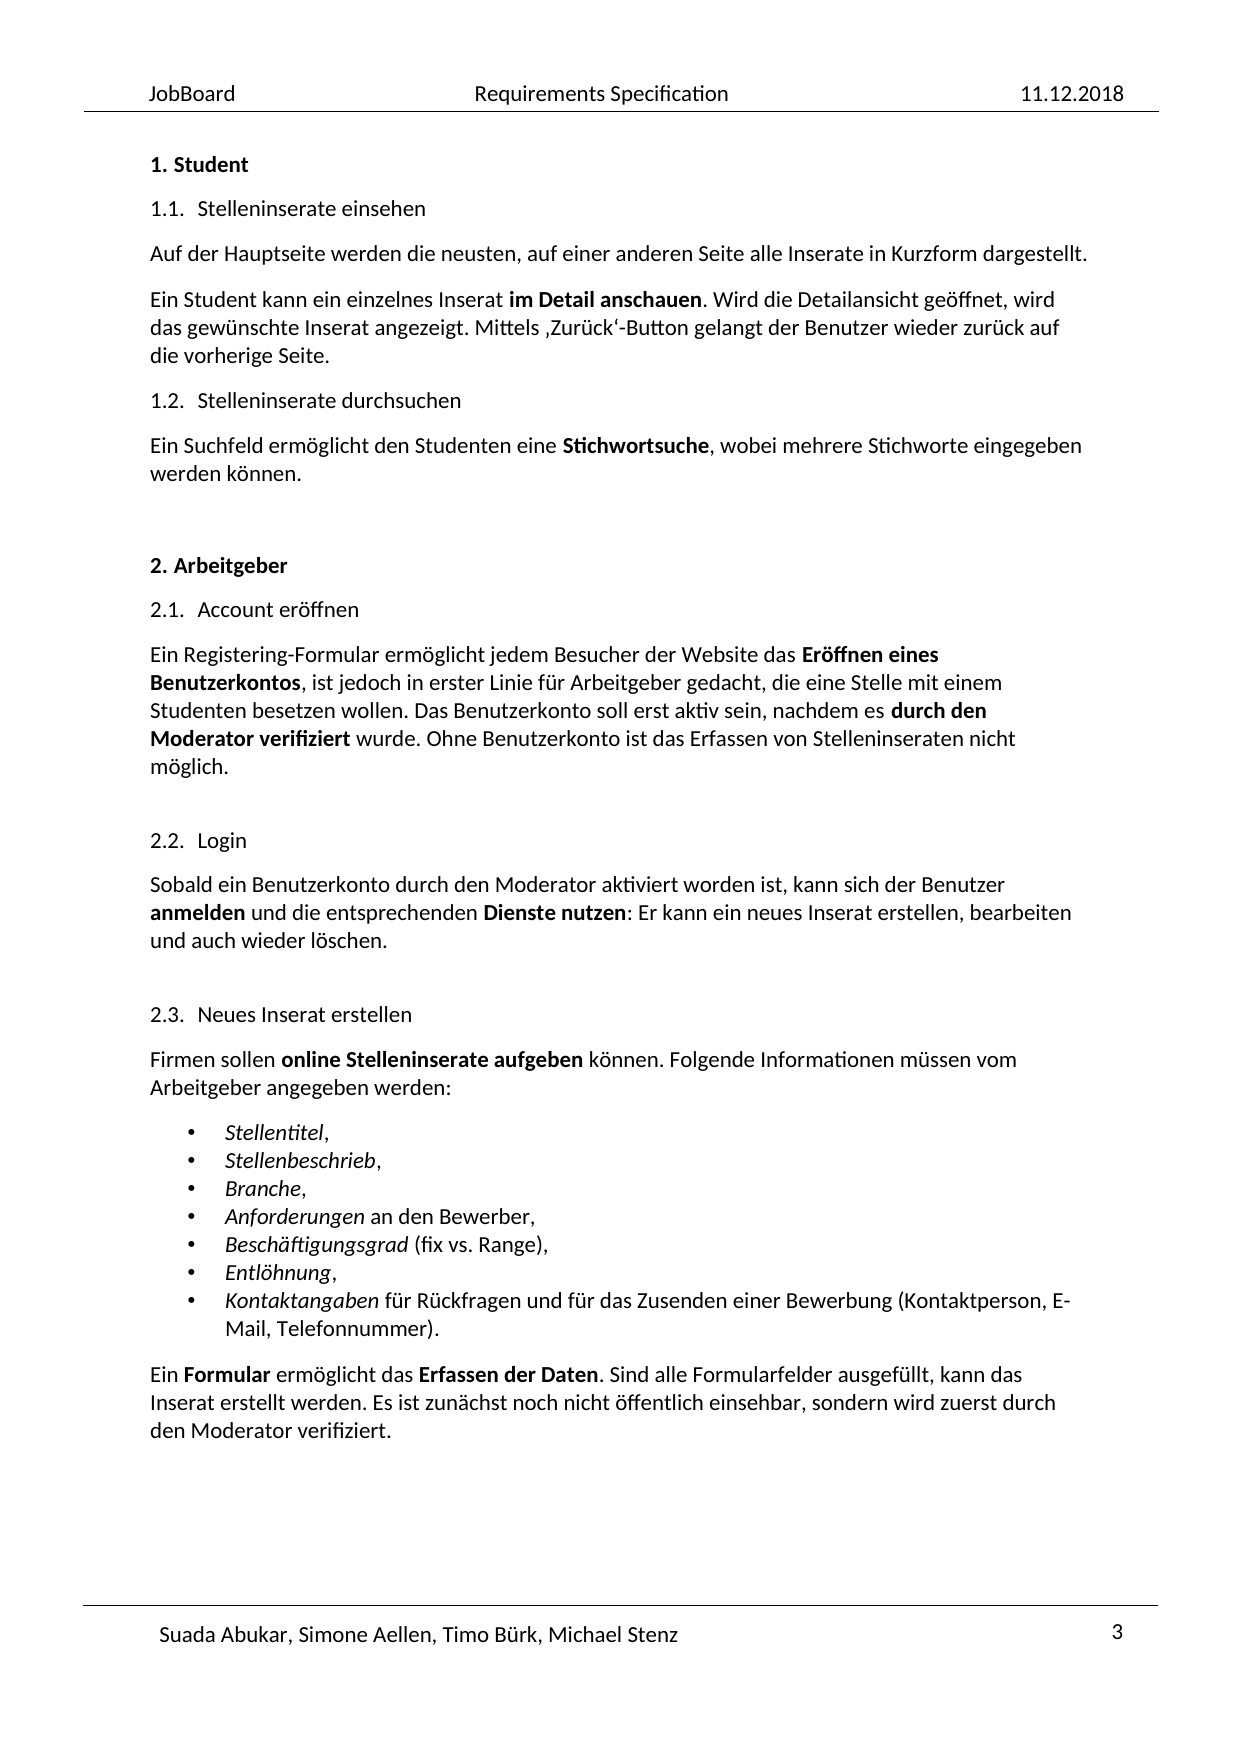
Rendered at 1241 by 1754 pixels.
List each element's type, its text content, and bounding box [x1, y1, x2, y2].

list Student [150, 150, 1090, 178]
list Ein Registering-Formular ermöglicht jedem Besucher der Website das Eröffnen eines Benutzerkontos, ist jedoch in erster Linie für Arbeitgeber gedacht, die eine Stelle mit einem Studenten besetzen wollen. Das Benutzerkonto soll erst aktiv sein, nachdem es durch den Moderator verifiziert wurde. Ohne Benutzerkonto ist das Erfassen von Stelleninseraten nicht möglich. [150, 640, 1090, 808]
list Login [150, 826, 1090, 854]
list Kontaktangaben für Rückfragen und für das Zusenden einer Bewerbung (Kontaktperson, E-Mail, Telefonnummer). [187, 1287, 1090, 1343]
list Anforderungen an den Bewerber, [187, 1202, 1090, 1231]
list Ein Suchfeld ermöglicht den Studenten eine Stichwortsuche, wobei mehrere Stichworte eingegeben werden können. [150, 431, 1090, 487]
list Arbeitgeber [150, 551, 1090, 579]
list Beschäftigungsgrad (fix vs. Range), [187, 1231, 1090, 1258]
list Stelleninserate einsehen [150, 194, 1090, 223]
list Neues Inserat erstellen [150, 1000, 1090, 1028]
list Auf der Hauptseite werden die neusten, auf einer anderen Seite alle Inserate in Kurzform dargestellt. [150, 239, 1090, 267]
list Stellenbeschrieb, [187, 1146, 1090, 1174]
list Ein Formular ermöglicht das Erfassen der Daten. Sind alle Formularfelder ausgefüllt, kann das Inserat erstellt werden. Es ist zunächst noch nicht öffentlich einsehbar, sondern wird zuerst durch den Moderator verifiziert. [150, 1360, 1090, 1472]
list Ein Student kann ein einzelnes Inserat im Detail anschauen. Wird die Detailansicht geöffnet, wird das gewünschte Inserat angezeigt. Mittels ‚Zurück‘-Button gelangt der Benutzer wieder zurück auf die vorherige Seite. [150, 285, 1090, 369]
list Account eröffnen [150, 595, 1090, 623]
list Stelleninserate durchsuchen [150, 387, 1090, 415]
list Sobald ein Benutzerkonto durch den Moderator aktiviert worden ist, kann sich der Benutzer anmelden und die entsprechenden Dienste nutzen: Er kann ein neues Inserat erstellen, bearbeiten und auch wieder löschen. [150, 870, 1090, 982]
list Firmen sollen online Stelleninserate aufgeben können. Folgende Informationen müssen vom Arbeitgeber angegeben werden: [150, 1045, 1090, 1101]
list Entlöhnung, [187, 1258, 1090, 1287]
list Stellentitel, [187, 1118, 1090, 1146]
list Branche, [187, 1174, 1090, 1202]
